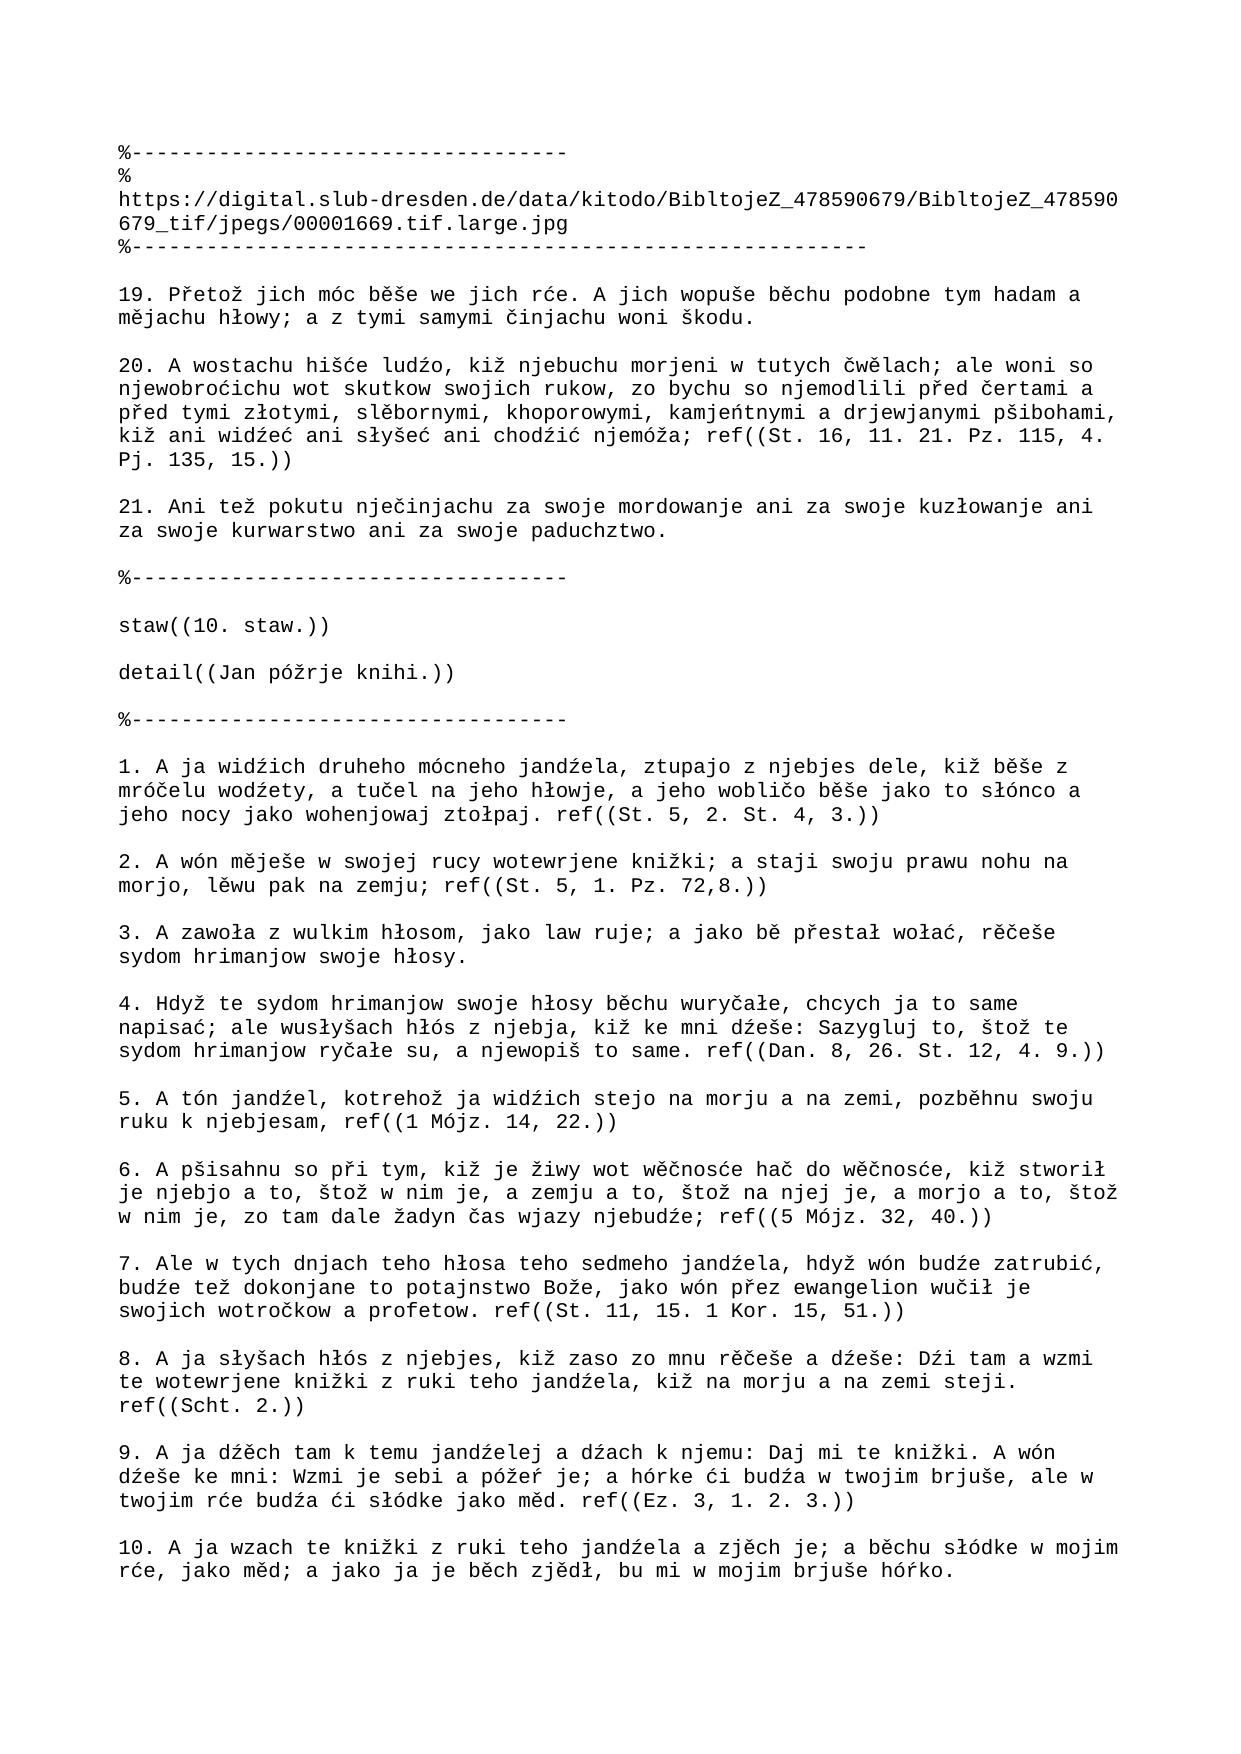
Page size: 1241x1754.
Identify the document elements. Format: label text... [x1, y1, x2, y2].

text staw((10. staw.)) [118, 615, 1122, 638]
text %----------------------------------- [118, 709, 1122, 733]
text 19. Přetož jich móc běše we jich rće. A jich wopuše běchu podobne tym hadam a mějachu hłowy; a z tymi samymi činjachu woni škodu. [118, 284, 1122, 331]
text 4. Hdyž te sydom hrimanjow swoje hłosy běchu wuryčałe, chcych ja to same napisać; ale wusłyšach hłós z njebja, kiž ke mni dźeše: Sazygluj to, štož te sydom hrimanjow ryčałe su, a njewopiš to same. ref((Dan. 8, 26. St. 12, 4. 9.)) [118, 993, 1122, 1064]
text 3. A zawoła z wulkim hłosom, jako law ruje; a jako bě přestał wołać, rěčeše sydom hrimanjow swoje hłosy. [118, 922, 1122, 969]
text 21. Ani tež pokutu nječinjachu za swoje mordowanje ani za swoje kuzłowanje ani za swoje kurwarstwo ani za swoje paduchztwo. [118, 496, 1122, 544]
text 20. A wostachu hišće ludźo, kiž njebuchu morjeni w tutych čwělach; ale woni so njewobroćichu wot skutkow swojich rukow, zo bychu so njemodlili před čertami a před tymi złotymi, slěbornymi, khoporowymi, kamjeńtnymi a drjewjanymi pšibohami, kiž ani widźeć ani słyšeć ani chodźić njemóža; ref((St. 16, 11. 21. Pz. 115, 4. Pj. 135, 15.)) [118, 354, 1122, 473]
text 9. A ja dźěch tam k temu jandźelej a dźach k njemu: Daj mi te knižki. A wón dźeše ke mni: Wzmi je sebi a póžeŕ je; a hórke ći budźa w twojim brjuše, ale w twojim rće budźa ći słódke jako měd. ref((Ez. 3, 1. 2. 3.)) [118, 1442, 1122, 1513]
text detail((Jan póžrje knihi.)) [118, 662, 1122, 686]
text 7. Ale w tych dnjach teho hłosa teho sedmeho jandźela, hdyž wón budźe zatrubić, budźe tež dokonjane to potajnstwo Bože, jako wón přez ewangelion wučił je swojich wotročkow a profetow. ref((St. 11, 15. 1 Kor. 15, 51.)) [118, 1253, 1122, 1324]
text 8. A ja słyšach hłós z njebjes, kiž zaso zo mnu rěčeše a dźeše: Dźi tam a wzmi te wotewrjene knižki z ruki teho jandźela, kiž na morju a na zemi steji. ref((Scht. 2.)) [118, 1348, 1122, 1419]
text 10. A ja wzach te knižki z ruki teho jandźela a zjěch je; a běchu słódke w mojim rće, jako měd; a jako ja je běch zjědł, bu mi w mojim brjuše hóŕko. [118, 1537, 1122, 1584]
text 2. A wón měješe w swojej rucy wotewrjene knižki; a staji swoju prawu nohu na morjo, lěwu pak na zemju; ref((St. 5, 1. Pz. 72,8.)) [118, 851, 1122, 898]
text 1. A ja widźich druheho mócneho jandźela, ztupajo z njebjes dele, kiž běše z mróčelu wodźety, a tučel na jeho hłowje, a jeho wobličo běše jako to słónco a jeho nocy jako wohenjowaj ztołpaj. ref((St. 5, 2. St. 4, 3.)) [118, 757, 1122, 827]
text % https://digital.slub-dresden.de/data/kitodo/BibltojeZ_478590679/BibltojeZ_478590679_tif/jpegs/00001669.tif.large.jpg [118, 165, 1122, 236]
text %----------------------------------- [118, 567, 1122, 591]
text 5. A tón jandźel, kotrehož ja widźich stejo na morju a na zemi, pozběhnu swoju ruku k njebjesam, ref((1 Mójz. 14, 22.)) [118, 1088, 1122, 1135]
text %----------------------------------------------------------- [118, 236, 1122, 260]
text 6. A pšisahnu so při tym, kiž je žiwy wot wěčnosće hač do wěčnosće, kiž stworił je njebjo a to, štož w nim je, a zemju a to, štož na njej je, a morjo a to, štož w nim je, zo tam dale žadyn čas wjazy njebudźe; ref((5 Mójz. 32, 40.)) [118, 1158, 1122, 1229]
text %----------------------------------- [118, 142, 1122, 165]
